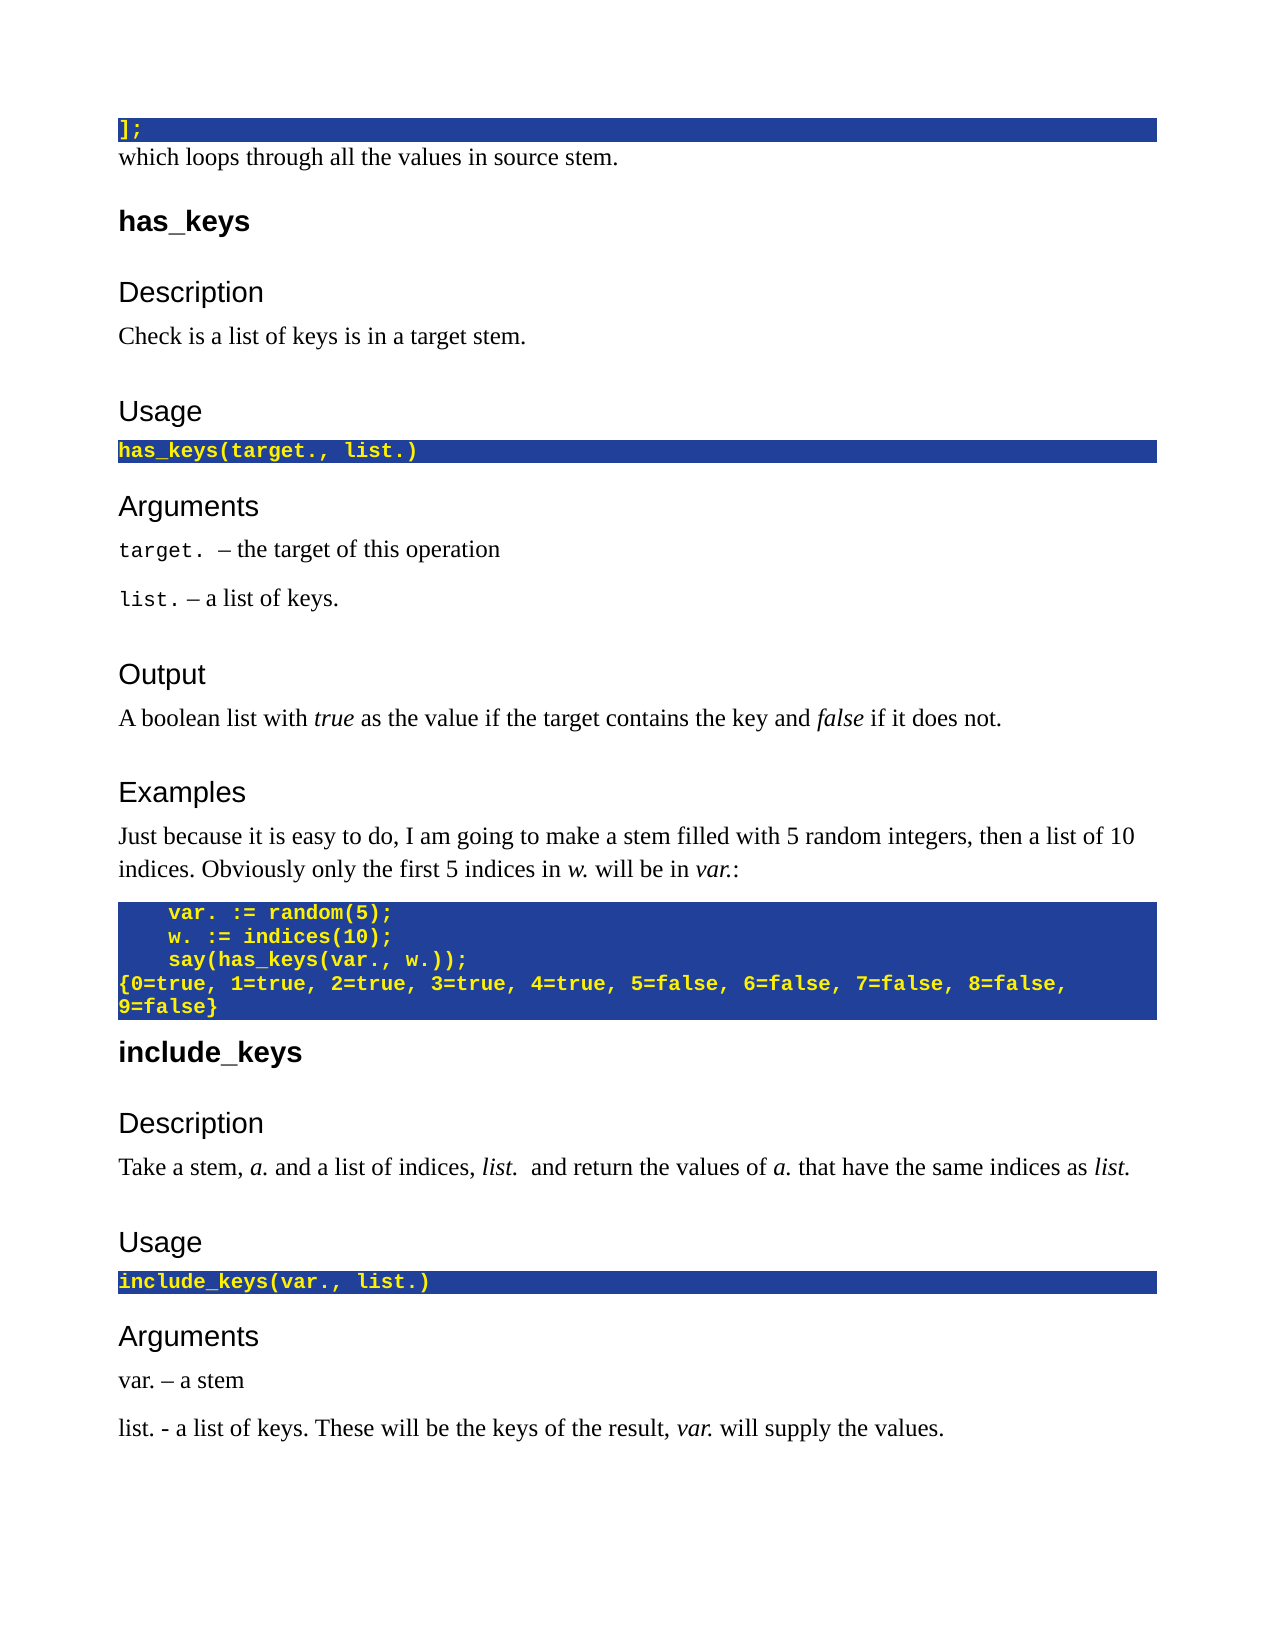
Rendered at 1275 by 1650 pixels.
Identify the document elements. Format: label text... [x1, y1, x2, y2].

text Take a stem, a. and a list of indices, list. and return the values of a. that have the same indices as list. [118, 1152, 1157, 1181]
text list. - a list of keys. These will be the keys of the result, var. will supply the values. [118, 1413, 1157, 1442]
text {0=true, 1=true, 2=true, 3=true, 4=true, 5=false, 6=false, 7=false, 8=false, 9=false} [118, 973, 1157, 1020]
text target. – the target of this operation [118, 534, 1157, 564]
subtitle Output [118, 657, 1157, 690]
text list. – a list of keys. [118, 583, 1157, 613]
subtitle Arguments [118, 1319, 1157, 1353]
subtitle Arguments [118, 488, 1157, 522]
subtitle Examples [118, 775, 1157, 809]
text A boolean list with true as the value if the target contains the key and false if it does not. [118, 703, 1157, 731]
text say(has_keys(var., w.)); [118, 949, 1157, 973]
subtitle Usage [118, 1225, 1157, 1258]
text Check is a list of keys is in a target stem. [118, 321, 1157, 350]
subtitle has_keys [118, 204, 1157, 238]
text var. – a stem [118, 1365, 1157, 1394]
subtitle Description [118, 1106, 1157, 1139]
subtitle Description [118, 275, 1157, 309]
text w. := indices(10); [118, 926, 1157, 949]
subtitle Usage [118, 394, 1157, 427]
text which loops through all the values in source stem. [118, 142, 1157, 171]
text has_keys(target., list.) [118, 440, 1157, 463]
text var. := random(5); [118, 902, 1157, 926]
subtitle include_keys [118, 1035, 1157, 1068]
text include_keys(var., list.) [118, 1271, 1157, 1294]
text Just because it is easy to do, I am going to make a stem filled with 5 random integers, then a list of 10 indices. Obviously only the first 5 indices in w. will be in var.: [118, 821, 1157, 883]
text ]; [118, 118, 1157, 142]
